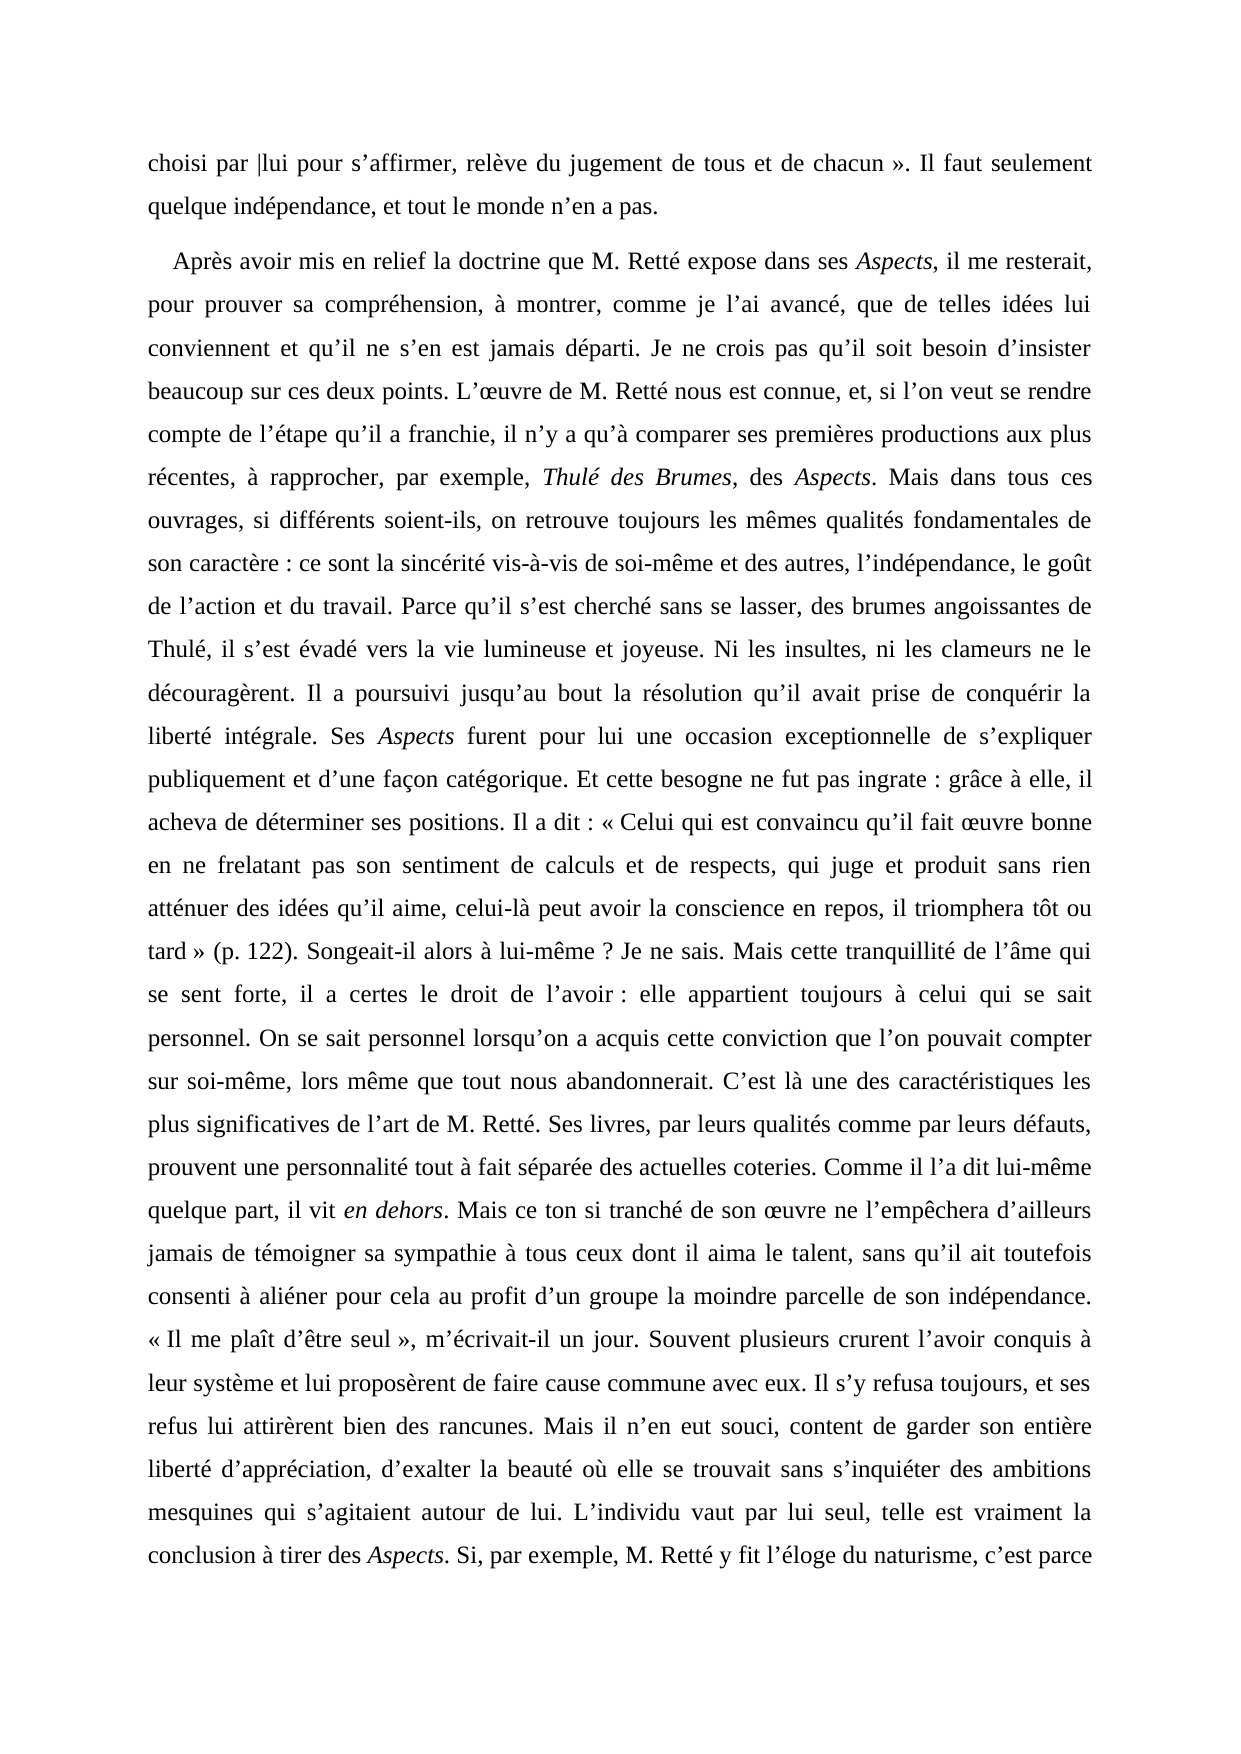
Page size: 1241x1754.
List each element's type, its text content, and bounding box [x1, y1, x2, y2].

text choisi par |lui pour s’affirmer, relève du jugement de tous et de chacun ». Il faut seulement quelque indépendance, et tout le monde n’en a pas. [148, 148, 1093, 219]
text Après avoir mis en relief la doctrine que M. Retté expose dans ses Aspects, il me resterait, pour prouver sa compréhension, à montrer, comme je l’ai avancé, que de telles idées lui conviennent et qu’il ne s’en est jamais départi. Je ne crois pas qu’il soit besoin d’insister beaucoup sur ces deux points. L’œuvre de M. Retté nous est connue, et, si l’on veut se rendre compte de l’étape qu’il a franchie, il n’y a qu’à comparer ses premières productions aux plus récentes, à rapprocher, par exemple, Thulé des Brumes, des Aspects. Mais dans tous ces ouvrages, si différents soient-ils, on retrouve toujours les mêmes qualités fondamentales de son caractère : ce sont la sincérité vis-à-vis de soi-même et des autres, l’indépendance, le goût de l’action et du travail. Parce qu’il s’est cherché sans se lasser, des brumes angoissantes de Thulé, il s’est évadé vers la vie lumineuse et joyeuse. Ni les insultes, ni les clameurs ne le découragèrent. Il a poursuivi jusqu’au bout la résolution qu’il avait prise de conquérir la liberté intégrale. Ses Aspects furent pour lui une occasion exceptionnelle de s’expliquer publiquement et d’une façon catégorique. Et cette besogne ne fut pas ingrate : grâce à elle, il acheva de déterminer ses positions. Il a dit : « Celui qui est convaincu qu’il fait œuvre bonne en ne frelatant pas son sentiment de calculs et de respects, qui juge et produit sans rien atténuer des idées qu’il aime, celui-là peut avoir la conscience en repos, il triomphera tôt ou tard » (p. 122). Songeait-il alors à lui-même ? Je ne sais. Mais cette tranquillité de l’âme qui se sent forte, il a certes le droit de l’avoir : elle appartient toujours à celui qui se sait personnel. On se sait personnel lorsqu’on a acquis cette conviction que l’on pouvait compter sur soi-même, lors même que tout nous abandonnerait. C’est là une des caractéristiques les plus significatives de l’art de M. Retté. Ses livres, par leurs qualités comme par leurs défauts, prouvent une personnalité tout à fait séparée des actuelles coteries. Comme il l’a dit lui-même quelque part, il vit en dehors. Mais ce ton si tranché de son œuvre ne l’empêchera d’ailleurs jamais de témoigner sa sympathie à tous ceux dont il aima le talent, sans qu’il ait toutefois consenti à aliéner pour cela au profit d’un groupe la moindre parcelle de son indépendance. « Il me plaît d’être seul », m’écrivait-il un jour. Souvent plusieurs crurent l’avoir conquis à leur système et lui proposèrent de faire cause commune avec eux. Il s’y refusa toujours, et ses refus lui attirèrent bien des rancunes. Mais il n’en eut souci, content de garder son entière liberté d’appréciation, d’exalter la beauté où elle se trouvait sans s’inquiéter des ambitions mesquines qui s’agitaient autour de lui. L’individu vaut par lui seul, telle est vraiment la conclusion à tirer des Aspects. Si, par exemple, M. Retté y fit l’éloge du naturisme, c’est parce [148, 246, 1093, 1569]
